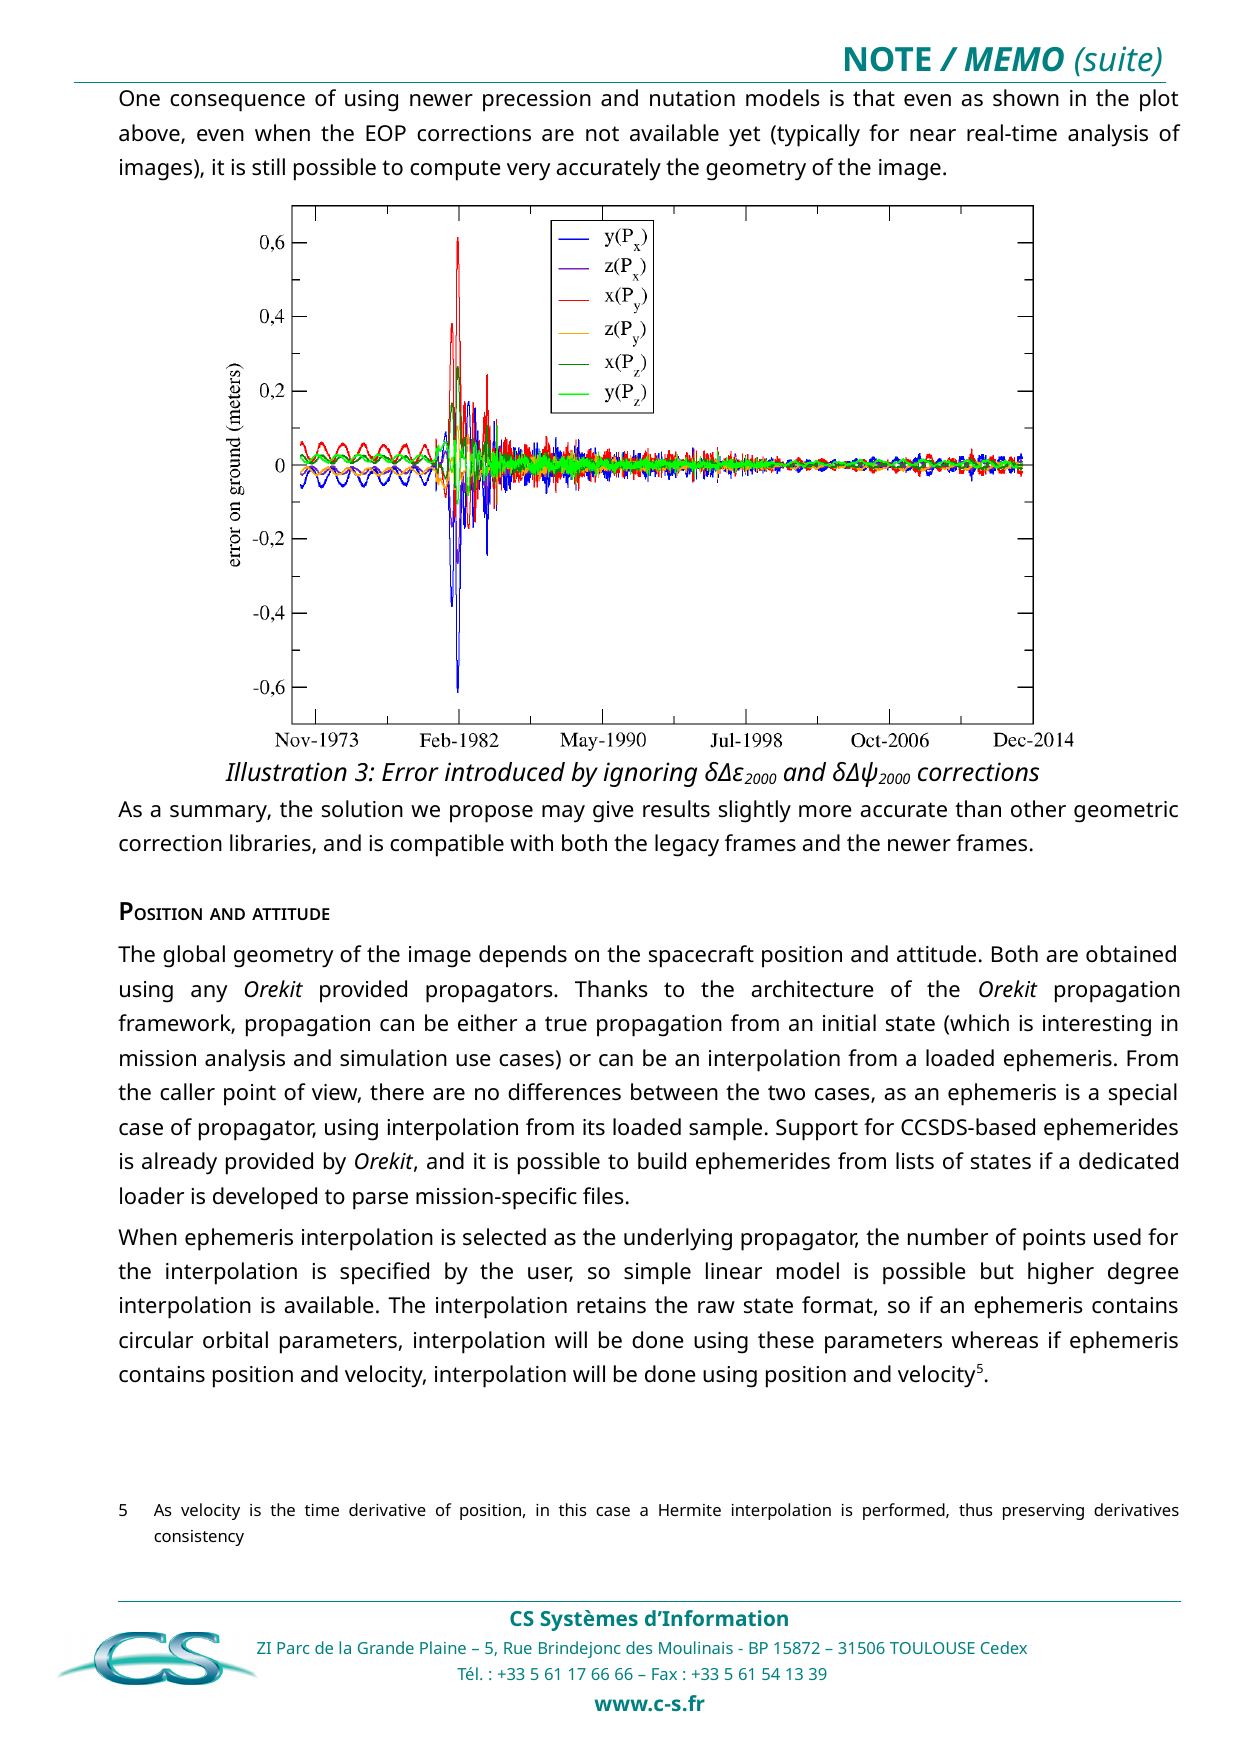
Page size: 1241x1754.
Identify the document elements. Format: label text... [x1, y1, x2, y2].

picture [55, 1632, 259, 1685]
text One consequence of using newer precession and nutation models is that even as shown in the plot above, even when the EOP corrections are not available yet (typically for near real-time analysis of images), it is still possible to compute very accurately the geometry of the image. [118, 83, 1181, 182]
text As velocity is the time derivative of position, in this case a Hermite interpolation is performed, thus preserving derivatives consistency [118, 1499, 1181, 1547]
text The global geometry of the image depends on the spacecraft position and attitude. Both are obtained using any Orekit provided propagators. Thanks to the architecture of the Orekit propagation framework, propagation can be either a true propagation from an initial state (which is interesting in mission analysis and simulation use cases) or can be an interpolation from a loaded ephemeris. From the caller point of view, there are no differences between the two cases, as an ephemeris is a special case of propagator, using interpolation from its loaded sample. Support for CCSDS-based ephemerides is already provided by Orekit, and it is possible to build ephemerides from lists of states if a dedicated loader is developed to parse mission-specific files. [118, 939, 1181, 1211]
text When ephemeris interpolation is selected as the underlying propagator, the number of points used for the interpolation is specified by the user, so simple linear model is possible but higher degree interpolation is available. The interpolation retains the raw state format, so if an ephemeris contains circular orbital parameters, interpolation will be done using these parameters whereas if ephemeris contains position and velocity, interpolation will be done using position and velocity. [118, 1221, 1181, 1389]
subtitle Position and attitude [118, 894, 1181, 928]
text Illustration 3: Error introduced by ignoring δΔε2000 and δΔψ2000 corrections [226, 751, 1073, 789]
text As a summary, the solution we propose may give results slightly more accurate than other geometric correction libraries, and is compatible with both the legacy frames and the newer frames. [118, 193, 1181, 858]
picture [225, 205, 1074, 751]
